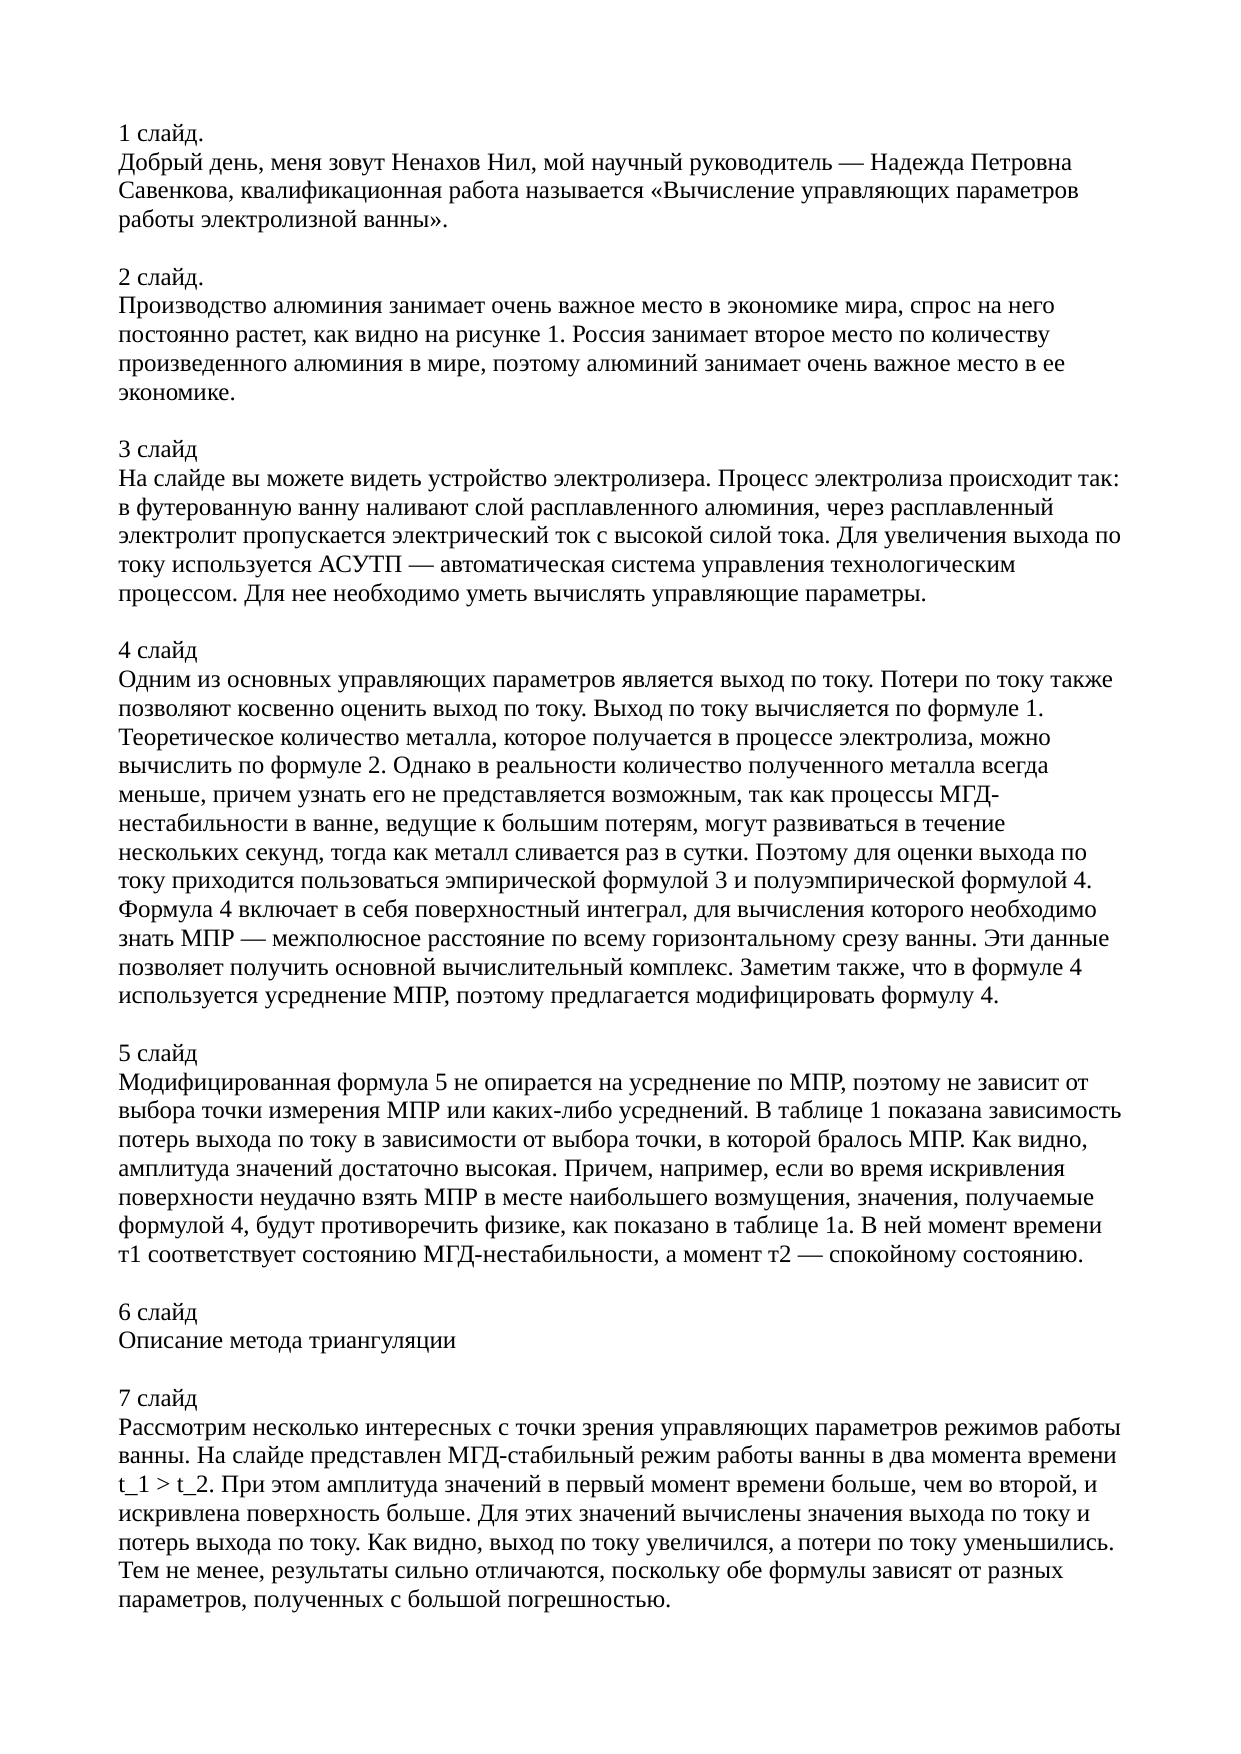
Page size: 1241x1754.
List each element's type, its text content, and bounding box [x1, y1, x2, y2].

text Рассмотрим несколько интересных с точки зрения управляющих параметров режимов работы ванны. На слайде представлен МГД-стабильный режим работы ванны в два момента времени t_1 > t_2. При этом амплитуда значений в первый момент времени больше, чем во второй, и искривлена поверхность больше. Для этих значений вычислены значения выхода по току и потерь выхода по току. Как видно, выход по току увеличился, а потери по току уменьшились. Тем не менее, результаты сильно отличаются, поскольку обе формулы зависят от разных параметров, полученных с большой погрешностью. [118, 1412, 1122, 1613]
text 2 слайд. [118, 262, 1122, 291]
text 6 слайд [118, 1297, 1122, 1326]
text 5 слайд [118, 1038, 1122, 1067]
text 1 слайд. [118, 118, 1122, 147]
text Добрый день, меня зовут Ненахов Нил, мой научный руководитель — Надежда Петровна Савенкова, квалификационная работа называется «Вычисление управляющих параметров работы электролизной ванны». [118, 147, 1122, 233]
text 3 слайд [118, 434, 1122, 463]
text На слайде вы можете видеть устройство электролизера. Процесс электролиза происходит так: в футерованную ванну наливают слой расплавленного алюминия, через расплавленный электролит пропускается электрический ток с высокой силой тока. Для увеличения выхода по току используется АСУТП — автоматическая система управления технологическим процессом. Для нее необходимо уметь вычислять управляющие параметры. [118, 463, 1122, 607]
text 4 слайд [118, 636, 1122, 664]
text Описание метода триангуляции [118, 1326, 1122, 1354]
text 7 слайд [118, 1383, 1122, 1412]
text Одним из основных управляющих параметров является выход по току. Потери по току также позволяют косвенно оценить выход по току. Выход по току вычисляется по формуле 1. Теоретическое количество металла, которое получается в процессе электролиза, можно вычислить по формуле 2. Однако в реальности количество полученного металла всегда меньше, причем узнать его не представляется возможным, так как процессы МГД-нестабильности в ванне, ведущие к большим потерям, могут развиваться в течение нескольких секунд, тогда как металл сливается раз в сутки. Поэтому для оценки выхода по току приходится пользоваться эмпирической формулой 3 и полуэмпирической формулой 4. Формула 4 включает в себя поверхностный интеграл, для вычисления которого необходимо знать МПР — межполюсное расстояние по всему горизонтальному срезу ванны. Эти данные позволяет получить основной вычислительный комплекс. Заметим также, что в формуле 4 используется усреднение МПР, поэтому предлагается модифицировать формулу 4. [118, 664, 1122, 1009]
text Производство алюминия занимает очень важное место в экономике мира, спрос на него постоянно растет, как видно на рисунке 1. Россия занимает второе место по количеству произведенного алюминия в мире, поэтому алюминий занимает очень важное место в ее экономике. [118, 291, 1122, 406]
text Модифицированная формула 5 не опирается на усреднение по МПР, поэтому не зависит от выбора точки измерения МПР или каких-либо усреднений. В таблице 1 показана зависимость потерь выхода по току в зависимости от выбора точки, в которой бралось МПР. Как видно, амплитуда значений достаточно высокая. Причем, например, если во время искривления поверхности неудачно взять МПР в месте наибольшего возмущения, значения, получаемые формулой 4, будут противоречить физике, как показано в таблице 1a. В ней момент времени т1 соответствует состоянию МГД-нестабильности, а момент т2 — спокойному состоянию. [118, 1067, 1122, 1268]
